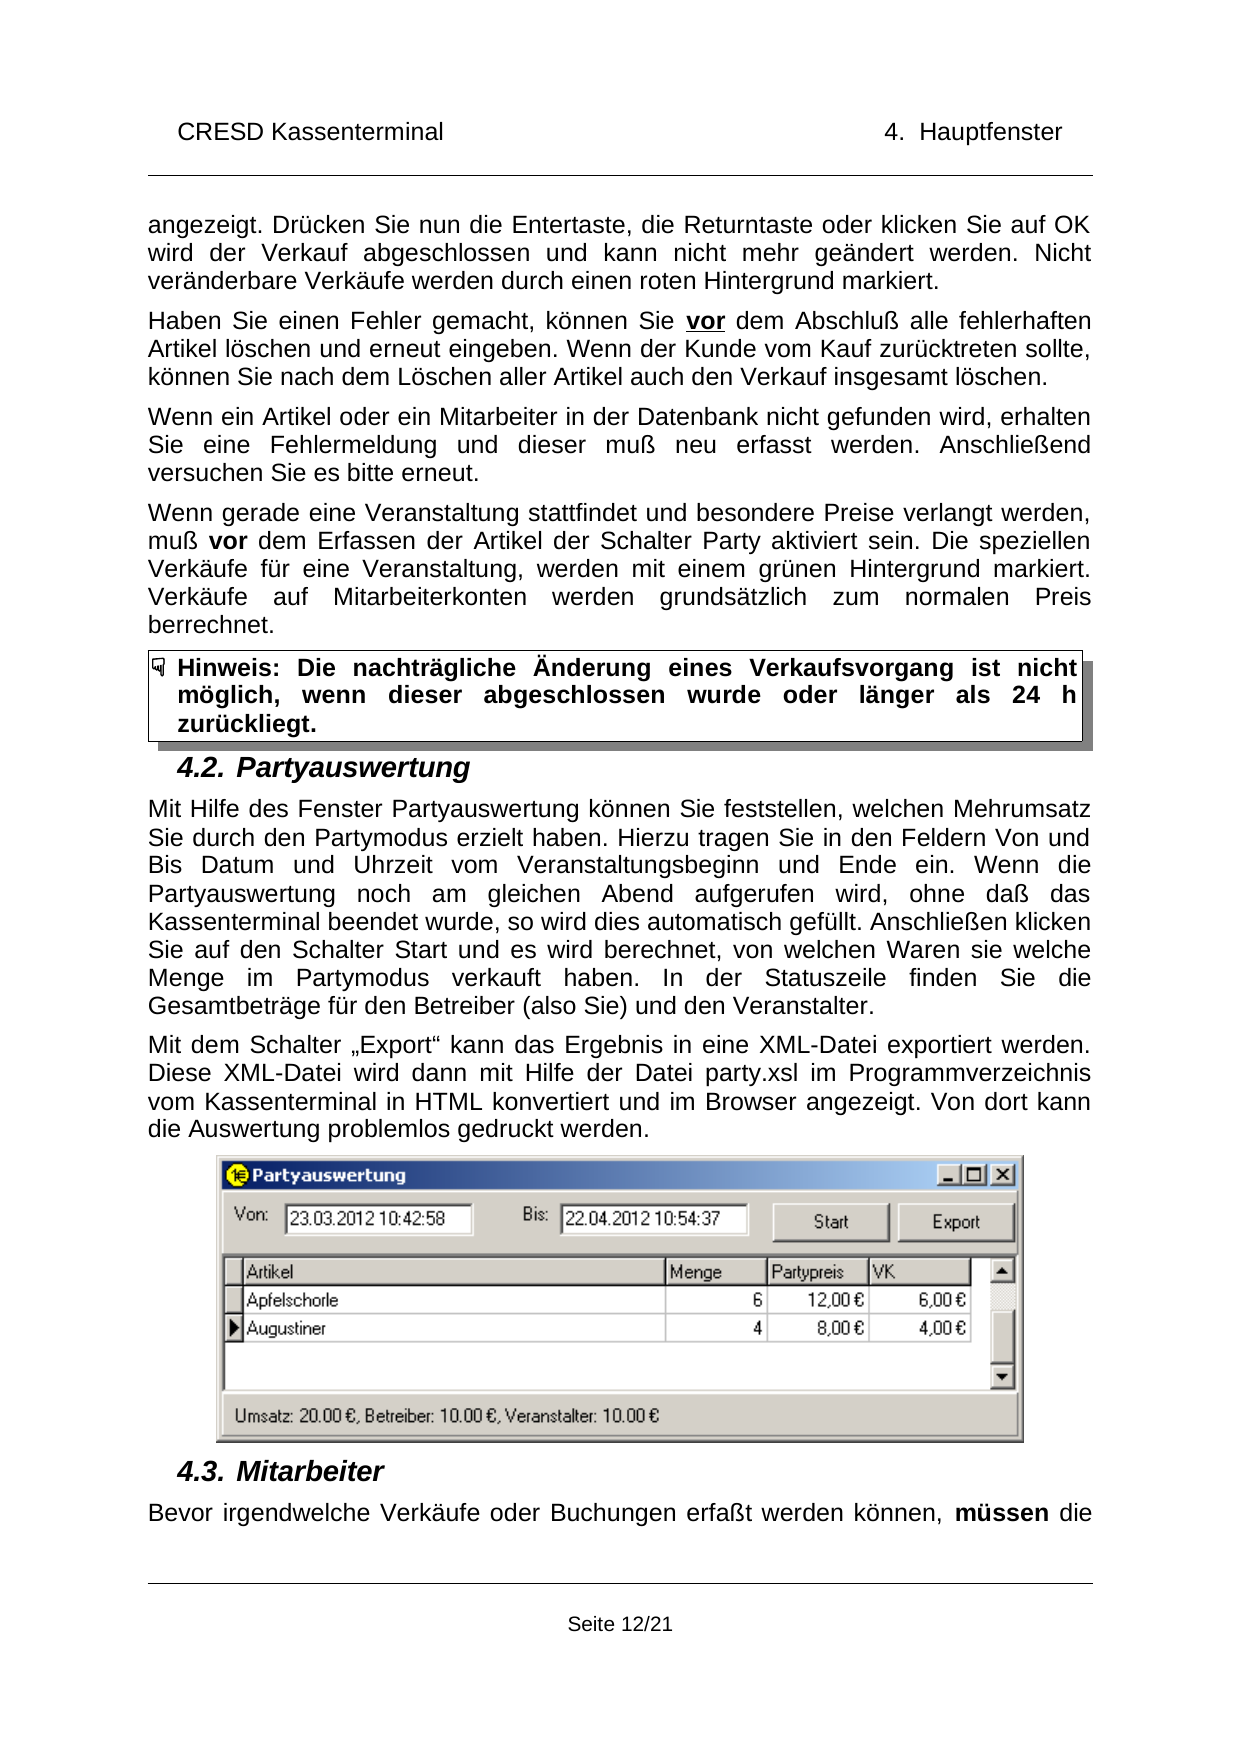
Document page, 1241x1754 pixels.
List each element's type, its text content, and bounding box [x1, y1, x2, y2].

subtitle Mitarbeiter [177, 1454, 1093, 1487]
picture [216, 1155, 1024, 1443]
text Wenn ein Artikel oder ein Mitarbeiter in der Datenbank nicht gefunden wird, erhalten Sie eine Fehlermeldung und dieser muß neu erfasst werden. Anschließend versuchen Sie es bitte erneut. [148, 403, 1093, 487]
text Mit dem Schalter „Export“ kann das Ergebnis in eine XML-Datei exportiert werden. Diese XML-Datei wird dann mit Hilfe der Datei party.xsl im Programmverzeichnis vom Kassenterminal in HTML konvertiert und im Browser angezeigt. Von dort kann die Auswertung problemlos gedruckt werden. [148, 1031, 1093, 1143]
text Bevor irgendwelche Verkäufe oder Buchungen erfaßt werden können, müssen die [148, 1499, 1093, 1527]
list Hinweis: Die nachträgliche Änderung eines Verkaufsvorgang ist nicht möglich, wenn dieser abgeschlossen wurde oder länger als 24 h zurückliegt. [149, 651, 1082, 741]
text Wenn gerade eine Veranstaltung stattfindet und besondere Preise verlangt werden, muß vor dem Erfassen der Artikel der Schalter Party aktiviert sein. Die speziellen Verkäufe für eine Veranstaltung, werden mit einem grünen Hintergrund markiert. Verkäufe auf Mitarbeiterkonten werden grundsätzlich zum normalen Preis berrechnet. [148, 498, 1093, 639]
subtitle Partyauswertung [177, 751, 1093, 784]
text angezeigt. Drücken Sie nun die Entertaste, die Returntaste oder klicken Sie auf OK wird der Verkauf abgeschlossen und kann nicht mehr geändert werden. Nicht veränderbare Verkäufe werden durch einen roten Hintergrund markiert. [148, 211, 1093, 295]
text Mit Hilfe des Fenster Partyauswertung können Sie feststellen, welchen Mehrumsatz Sie durch den Partymodus erzielt haben. Hierzu tragen Sie in den Feldern Von und Bis Datum und Uhrzeit vom Veranstaltungsbeginn und Ende ein. Wenn die Partyauswertung noch am gleichen Abend aufgerufen wird, ohne daß das Kassenterminal beendet wurde, so wird dies automatisch gefüllt. Anschließen klicken Sie auf den Schalter Start und es wird berechnet, von welchen Waren sie welche Menge im Partymodus verkauft haben. In der Statuszeile finden Sie die Gesamtbeträge für den Betreiber (also Sie) und den Veranstalter. [148, 795, 1093, 1019]
text Haben Sie einen Fehler gemacht, können Sie vor dem Abschluß alle fehlerhaften Artikel löschen und erneut eingeben. Wenn der Kunde vom Kauf zurücktreten sollte, können Sie nach dem Löschen aller Artikel auch den Verkauf insgesamt löschen. [148, 307, 1093, 391]
